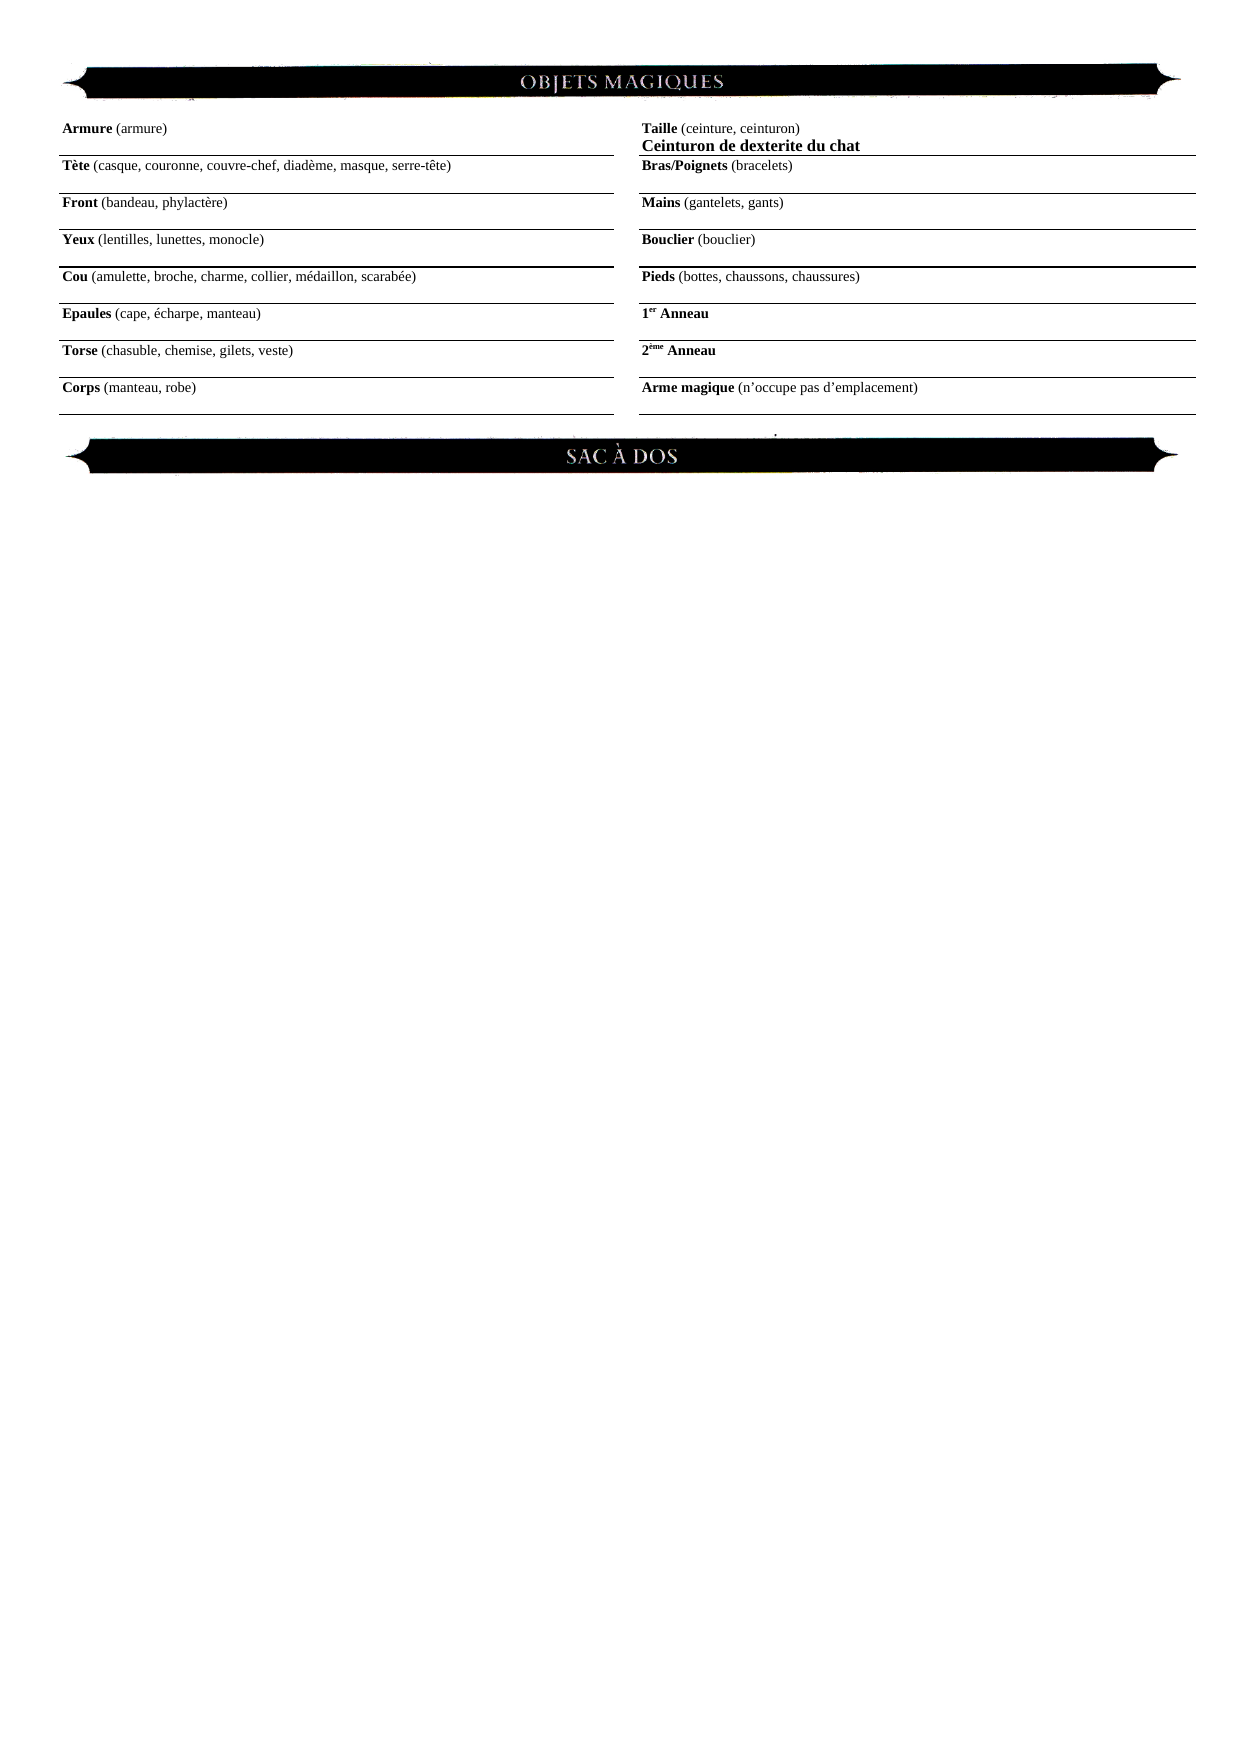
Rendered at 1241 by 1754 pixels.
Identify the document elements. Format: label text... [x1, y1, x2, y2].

table_cell Pieds (bottes, chaussons, chaussures) [639, 268, 1196, 284]
table_cell Mains (gantelets, gants) [639, 194, 1196, 210]
table_header [614, 120, 639, 136]
table_cell Bras/Poignets (bracelets) [639, 156, 1196, 173]
table_cell [614, 266, 639, 284]
table_cell [639, 321, 1196, 340]
picture [59, 434, 1182, 476]
table_cell [614, 210, 639, 229]
table_cell [614, 340, 639, 358]
table_cell [614, 136, 639, 155]
table_cell 2ème Anneau [639, 341, 1196, 358]
table_cell 1er Anneau [639, 304, 1196, 321]
table_cell Arme magique (n’occupe pas d’emplacement) [639, 378, 1196, 395]
table_cell [59, 284, 614, 303]
table_cell [639, 173, 1196, 192]
table_cell [614, 303, 639, 321]
table_cell [614, 321, 639, 340]
table_cell [59, 247, 614, 266]
table_cell [639, 358, 1196, 377]
table_cell Torse (chasuble, chemise, gilets, veste) [59, 341, 614, 358]
table_cell Yeux (lentilles, lunettes, monocle) [59, 230, 614, 247]
picture [59, 59, 1182, 101]
table_cell [639, 284, 1196, 303]
table_cell Epaules (cape, écharpe, manteau) [59, 304, 614, 321]
table_cell [59, 136, 614, 155]
table_cell [614, 377, 639, 395]
table_cell [639, 247, 1196, 266]
table_cell Ceinturon de dexterite du chat [639, 136, 1196, 155]
table_cell Bouclier (bouclier) [639, 230, 1196, 247]
table_cell Tète (casque, couronne, couvre-chef, diadème, masque, serre-tête) [59, 156, 614, 173]
table_cell [59, 395, 614, 414]
table_header Armure (armure) [59, 120, 614, 136]
table_cell Front (bandeau, phylactère) [59, 194, 614, 210]
table_cell [614, 358, 639, 377]
table_cell [59, 210, 614, 229]
table_cell [639, 395, 1196, 414]
table_cell Corps (manteau, robe) [59, 378, 614, 395]
table_cell [639, 210, 1196, 229]
table_cell [59, 173, 614, 192]
table_cell [614, 155, 639, 173]
table_cell [614, 173, 639, 192]
table_cell [59, 321, 614, 340]
table_cell [614, 193, 639, 210]
table_cell [614, 284, 639, 303]
table_cell [614, 395, 639, 414]
table_cell [59, 358, 614, 377]
table_cell [614, 247, 639, 266]
table_header Taille (ceinture, ceinturon) [639, 120, 1196, 136]
table_cell [614, 229, 639, 247]
table_cell Cou (amulette, broche, charme, collier, médaillon, scarabée) [59, 268, 614, 284]
